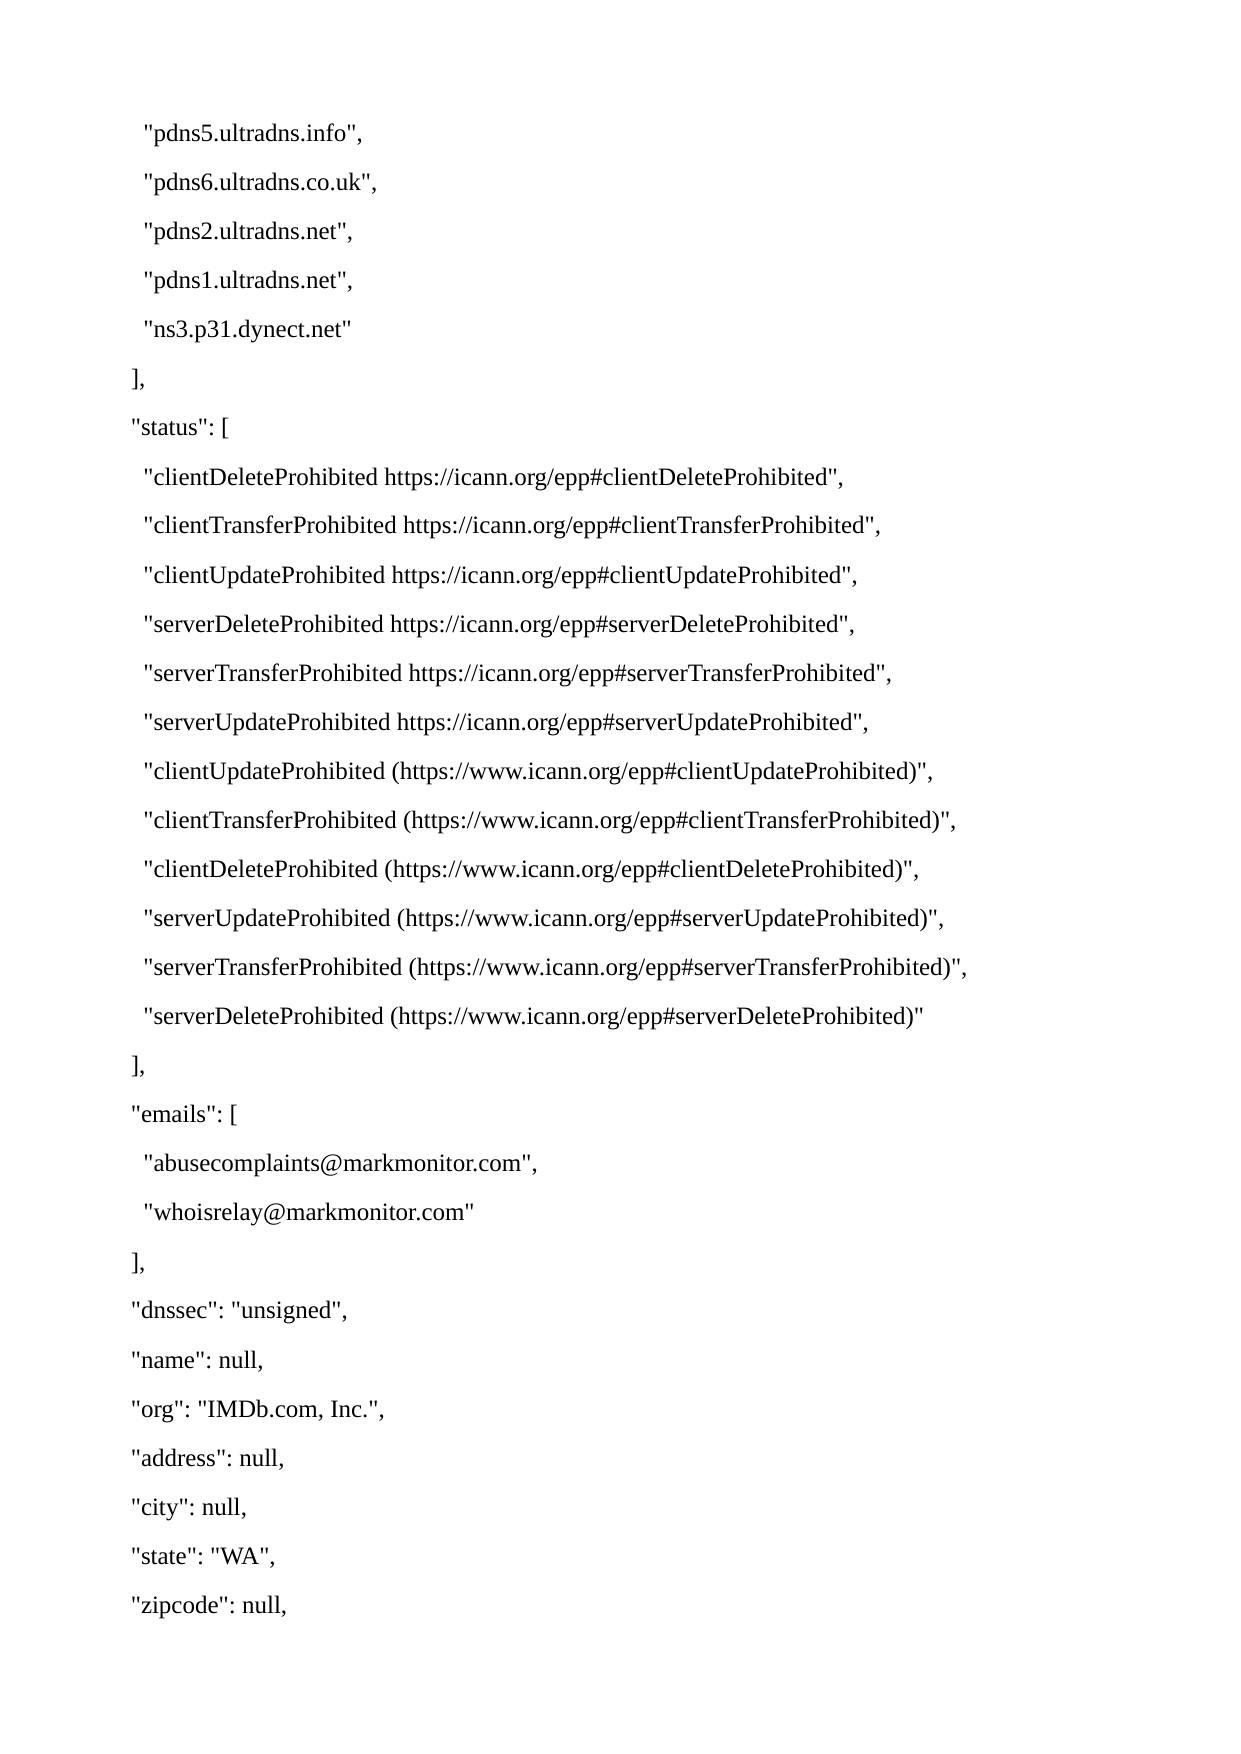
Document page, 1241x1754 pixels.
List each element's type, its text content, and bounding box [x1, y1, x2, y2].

text "status": [ [118, 412, 1122, 441]
text "abusecomplaints@markmonitor.com", [118, 1148, 1122, 1177]
text "serverTransferProhibited https://icann.org/epp#serverTransferProhibited", [118, 658, 1122, 687]
text "emails": [ [118, 1099, 1122, 1128]
text "pdns1.ultradns.net", [118, 265, 1122, 294]
text "org": "IMDb.com, Inc.", [118, 1394, 1122, 1422]
text "city": null, [118, 1492, 1122, 1521]
text "clientDeleteProhibited (https://www.icann.org/epp#clientDeleteProhibited)", [118, 854, 1122, 883]
text "clientUpdateProhibited https://icann.org/epp#clientUpdateProhibited", [118, 560, 1122, 588]
text "pdns2.ultradns.net", [118, 216, 1122, 245]
text "state": "WA", [118, 1541, 1122, 1570]
text ], [118, 363, 1122, 392]
text "serverDeleteProhibited https://icann.org/epp#serverDeleteProhibited", [118, 609, 1122, 637]
text "address": null, [118, 1443, 1122, 1472]
text "serverDeleteProhibited (https://www.icann.org/epp#serverDeleteProhibited)" [118, 1001, 1122, 1030]
text "clientTransferProhibited https://icann.org/epp#clientTransferProhibited", [118, 511, 1122, 539]
text "serverTransferProhibited (https://www.icann.org/epp#serverTransferProhibited)", [118, 952, 1122, 981]
text ], [118, 1050, 1122, 1079]
text "clientUpdateProhibited (https://www.icann.org/epp#clientUpdateProhibited)", [118, 756, 1122, 785]
text "zipcode": null, [118, 1590, 1122, 1619]
text "ns3.p31.dynect.net" [118, 314, 1122, 343]
text "pdns5.ultradns.info", [118, 118, 1122, 147]
text "clientTransferProhibited (https://www.icann.org/epp#clientTransferProhibited)", [118, 805, 1122, 834]
text "dnssec": "unsigned", [118, 1296, 1122, 1324]
text "serverUpdateProhibited (https://www.icann.org/epp#serverUpdateProhibited)", [118, 903, 1122, 932]
text ], [118, 1247, 1122, 1275]
text "whoisrelay@markmonitor.com" [118, 1197, 1122, 1226]
text "clientDeleteProhibited https://icann.org/epp#clientDeleteProhibited", [118, 462, 1122, 490]
text "name": null, [118, 1345, 1122, 1373]
text "serverUpdateProhibited https://icann.org/epp#serverUpdateProhibited", [118, 707, 1122, 736]
text "pdns6.ultradns.co.uk", [118, 167, 1122, 196]
